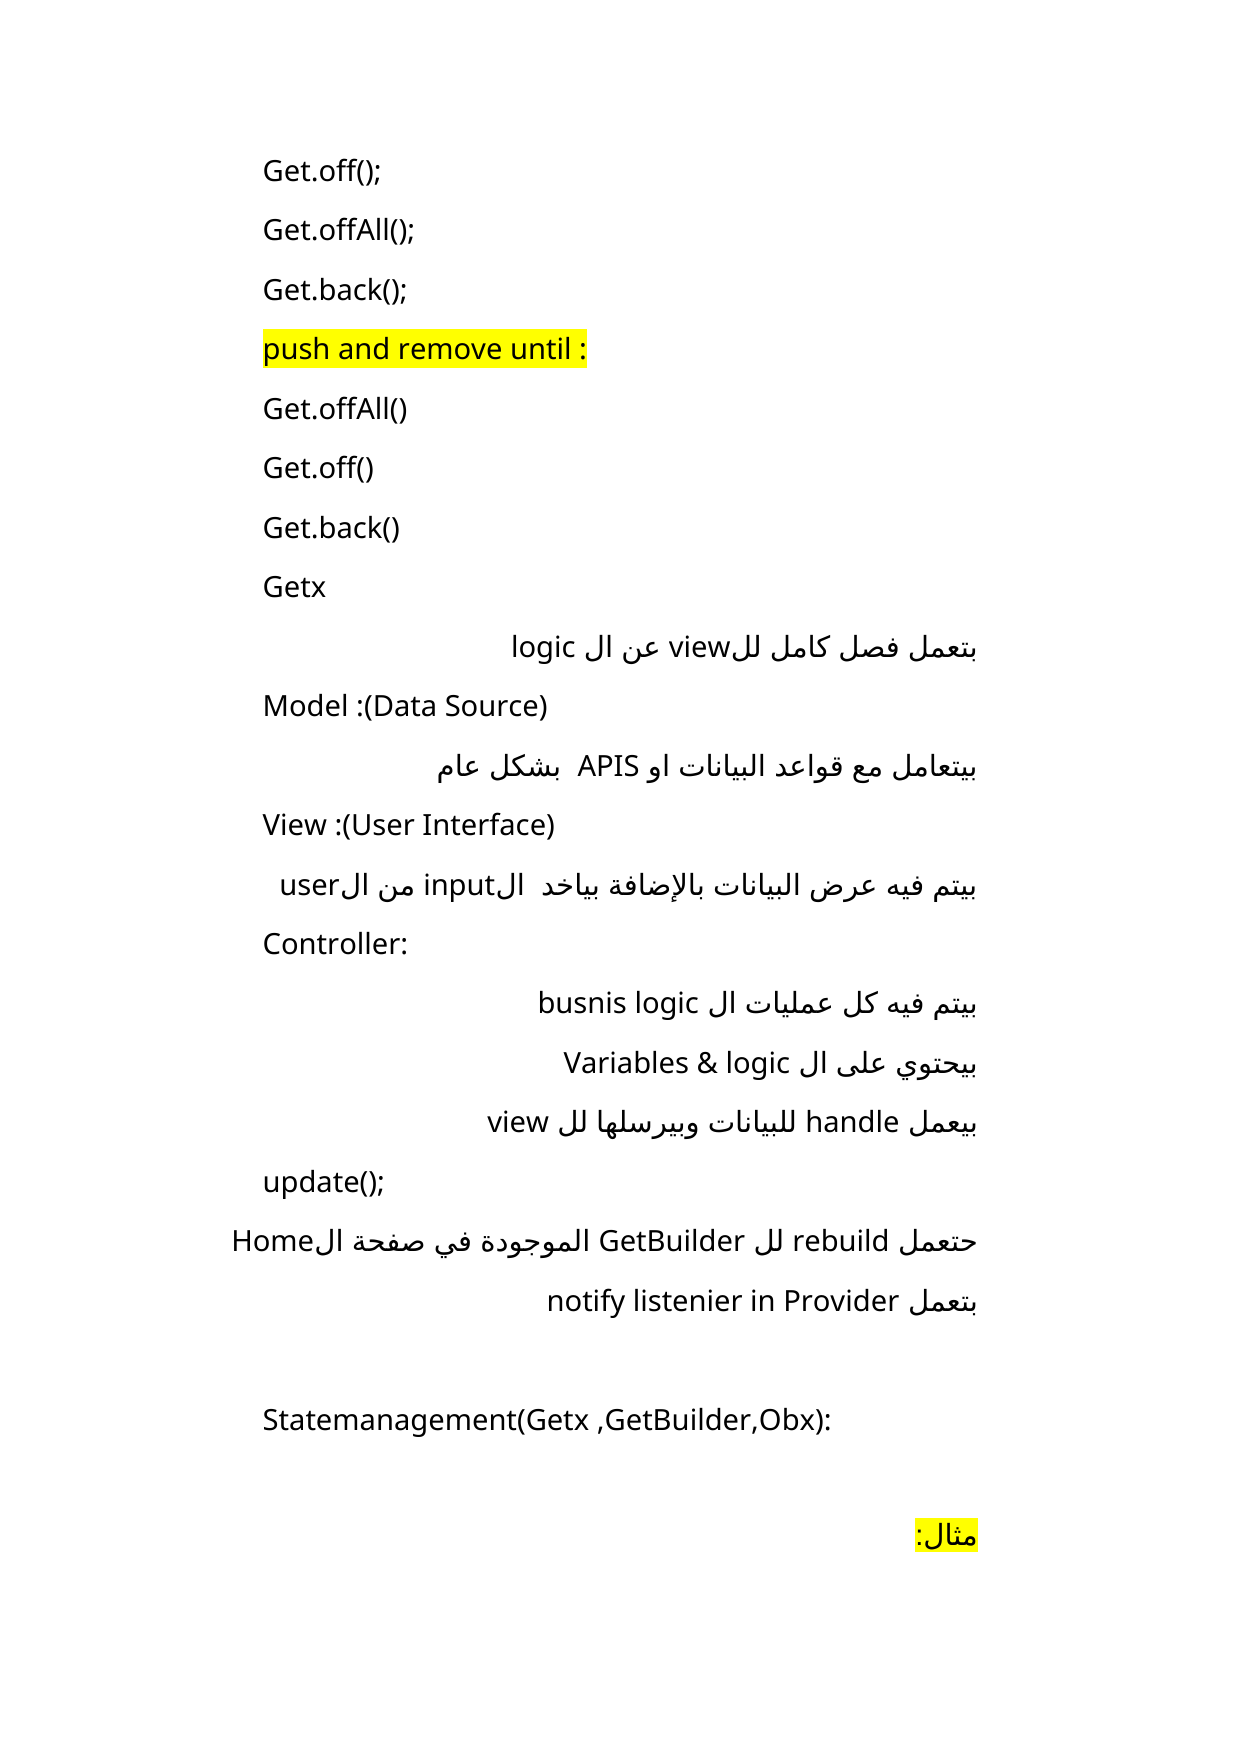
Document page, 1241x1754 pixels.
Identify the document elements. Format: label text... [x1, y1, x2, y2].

text مثال: [187, 1518, 978, 1552]
text Getx [262, 566, 1053, 606]
text Get.back(); [262, 269, 1053, 309]
text Get.off() [262, 447, 1053, 487]
text Model :(Data Source) [262, 685, 1053, 725]
text بيحتوي على ال Variables & logic [187, 1042, 978, 1082]
text بيتم فيه كل عمليات ال busnis logic [187, 983, 978, 1022]
text update(); [262, 1161, 1053, 1201]
text بتعمل notify listenier in Provider [187, 1280, 978, 1320]
text Get.offAll(); [262, 209, 1053, 249]
text View :(User Interface) [262, 804, 1053, 844]
text حتعمل rebuild لل GetBuilder الموجودة في صفحة الHome [187, 1221, 978, 1260]
text Get.offAll() [262, 388, 1053, 428]
text push and remove until : [262, 328, 1053, 368]
text بتعمل فصل كامل للview عن ال logic [187, 626, 978, 666]
text Get.back() [262, 507, 1053, 547]
text بيعمل handle للبيانات وبيرسلها لل view [187, 1102, 978, 1141]
text Statemanagement(Getx ,GetBuilder,Obx): [262, 1399, 1053, 1439]
text Get.off(); [262, 150, 1053, 190]
text بيتم فيه عرض البيانات بالإضافة بياخد الinput من الuser [187, 864, 978, 903]
text بيتعامل مع قواعد البيانات او APIS بشكل عام [187, 745, 978, 784]
text Controller: [262, 923, 1053, 963]
